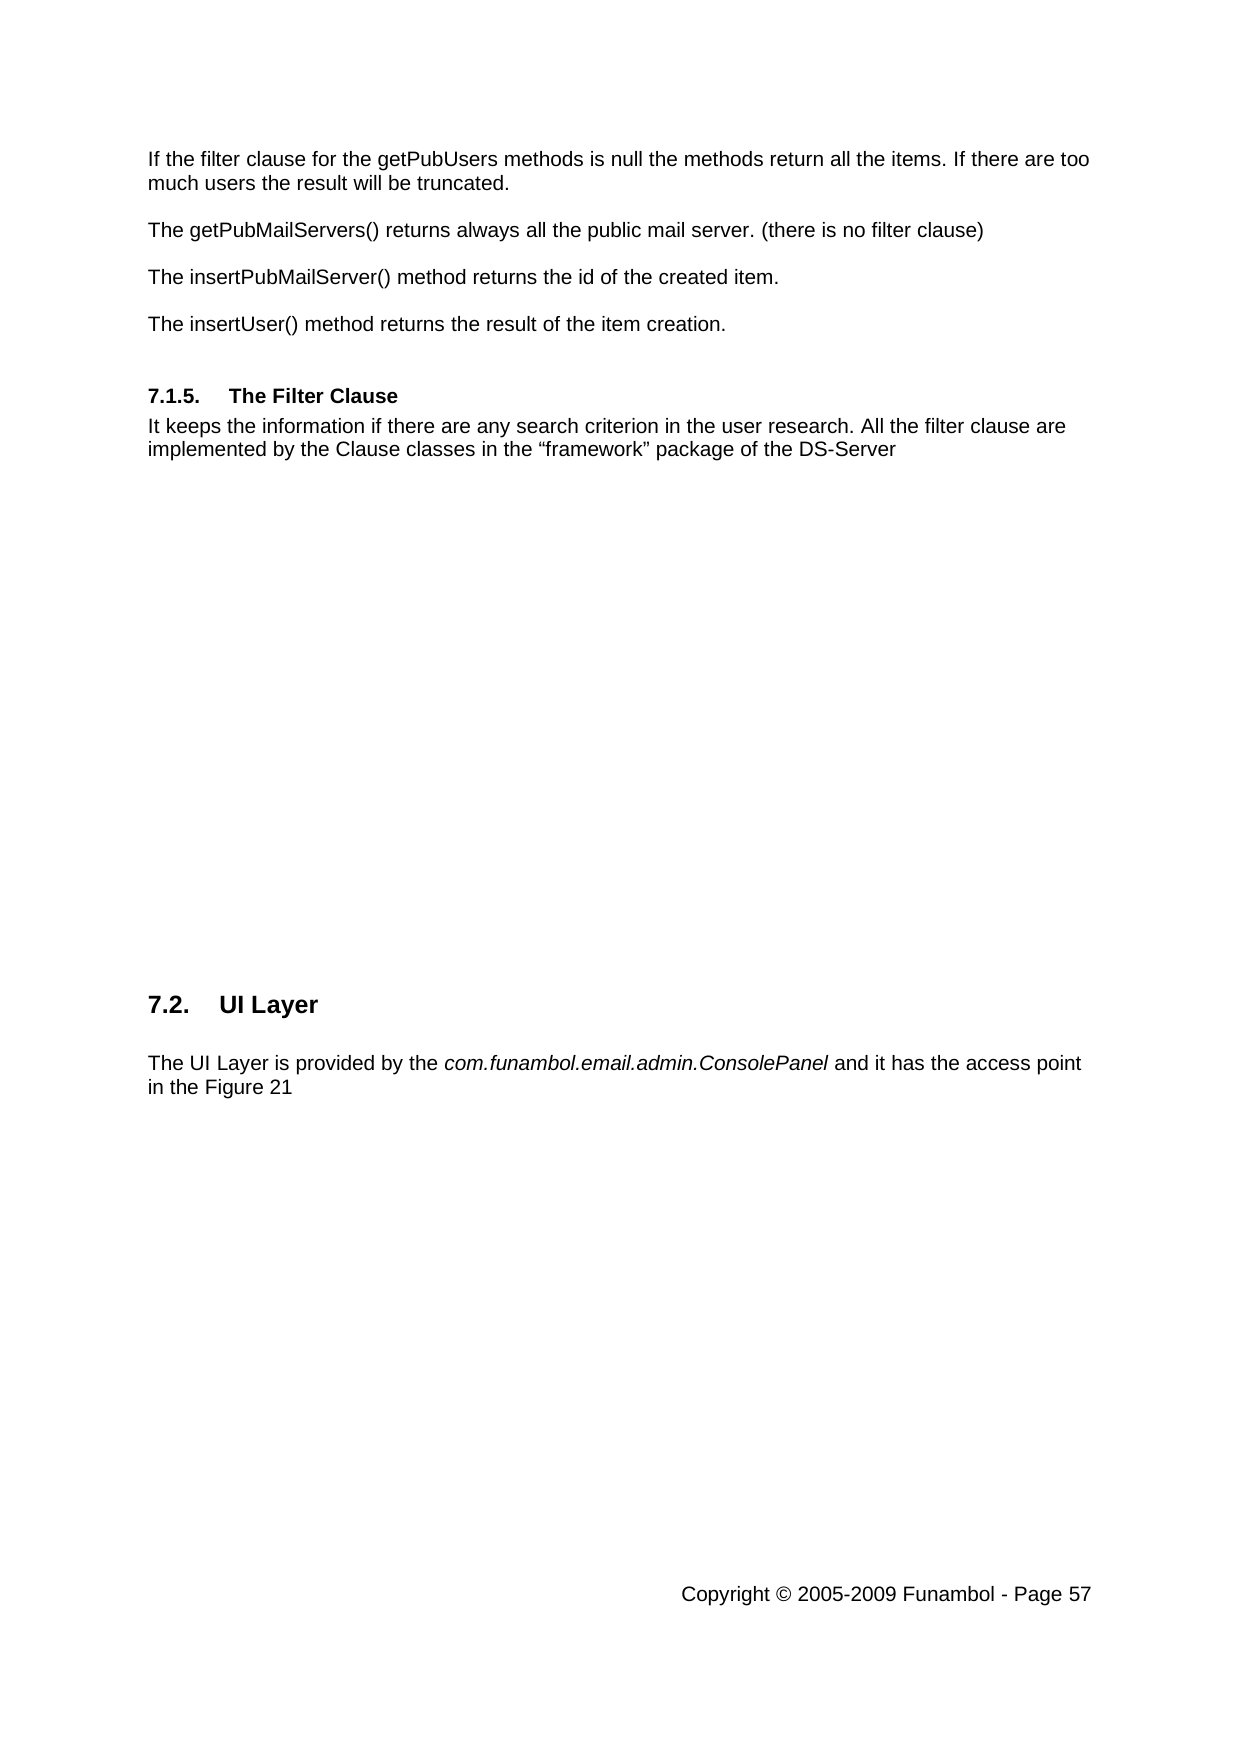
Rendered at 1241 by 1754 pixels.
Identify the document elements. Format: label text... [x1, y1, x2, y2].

text It keeps the information if there are any search criterion in the user research. All the filter clause are implemented by the Clause classes in the “framework” package of the DS-Server [148, 414, 1093, 461]
text The getPubMailServers() returns always all the public mail server. (there is no filter clause) [148, 218, 1093, 242]
text The insertPubMailServer() method returns the id of the created item. [148, 265, 1093, 289]
text The UI Layer is provided by the com.funambol.email.admin.ConsolePanel and it has the access point in the Figure 21 [148, 1052, 1093, 1099]
text The insertUser() method returns the result of the item creation. [148, 312, 1093, 336]
subtitle UI Layer [148, 991, 1093, 1019]
text If the filter clause for the getPubUsers methods is null the methods return all the items. If there are too much users the result will be truncated. [148, 148, 1093, 195]
subtitle The Filter Clause [148, 384, 1093, 408]
